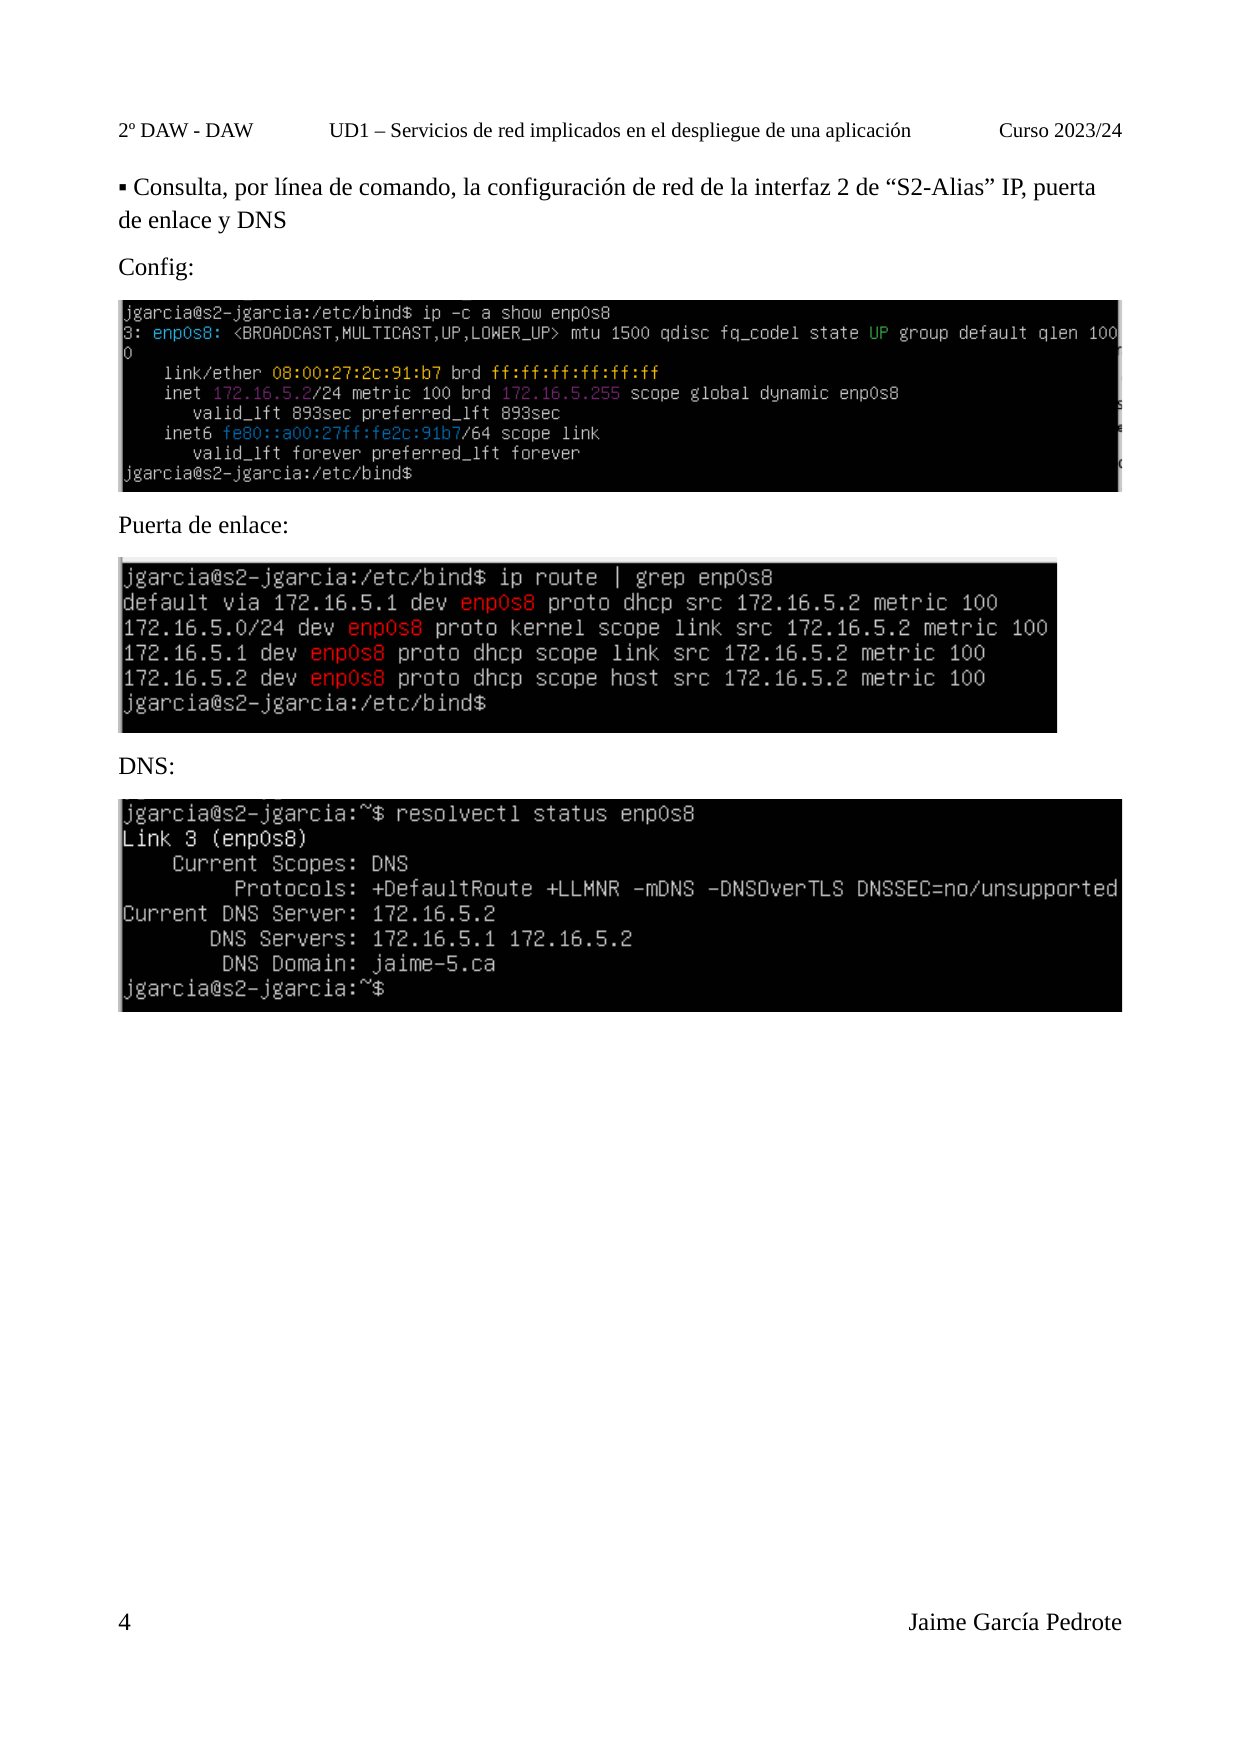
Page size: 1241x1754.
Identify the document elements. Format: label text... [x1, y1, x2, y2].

picture [118, 799, 1123, 1012]
text Config: [118, 252, 1122, 281]
text DNS: [118, 751, 1122, 780]
text Puerta de enlace: [118, 510, 1122, 539]
picture [118, 300, 1123, 492]
text ▪ Consulta, por línea de comando, la configuración de red de la interfaz 2 de “S2-Alias” IP, puerta de enlace y DNS [118, 172, 1122, 233]
picture [118, 557, 1058, 733]
